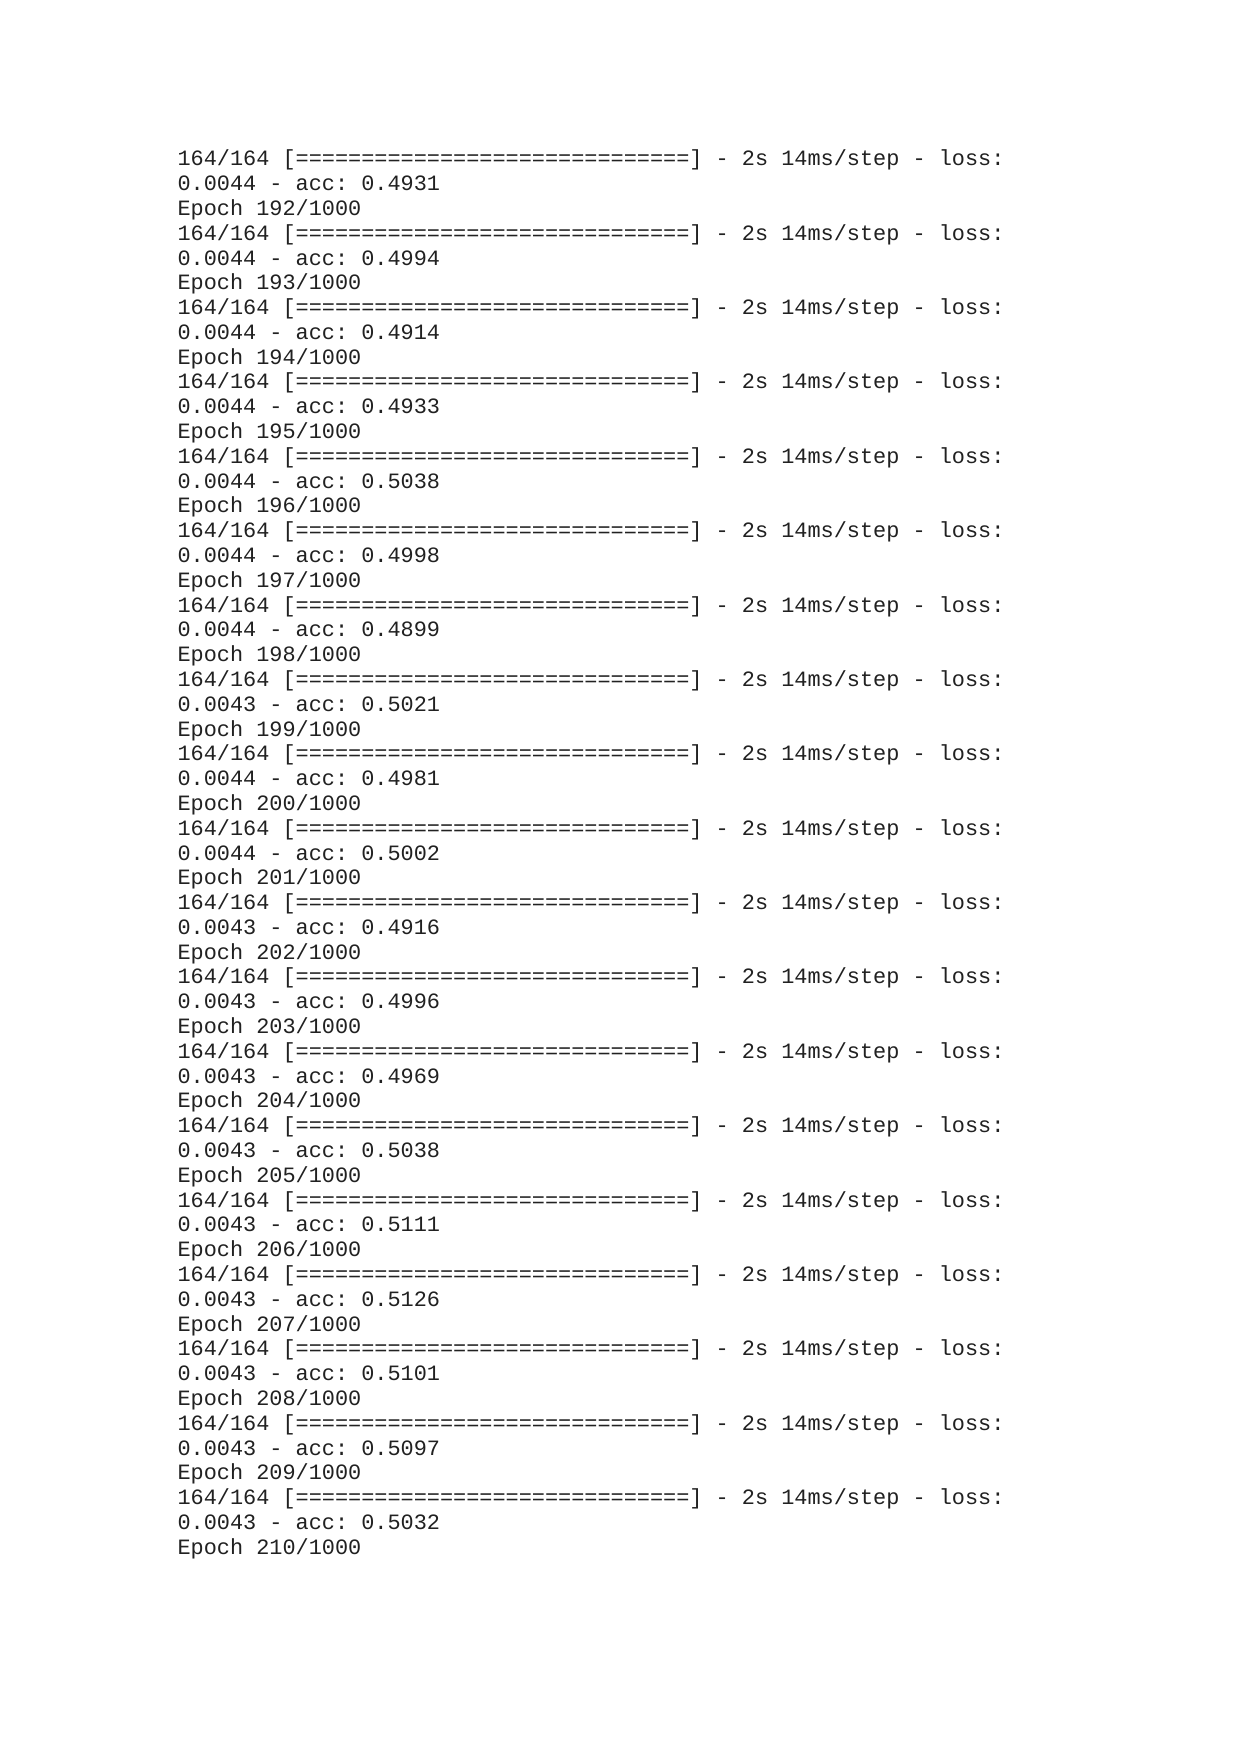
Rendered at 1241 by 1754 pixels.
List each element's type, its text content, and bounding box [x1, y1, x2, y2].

text Epoch 192/1000 [177, 197, 1063, 222]
text Epoch 198/1000 [177, 643, 1063, 668]
text 164/164 [==============================] - 2s 14ms/step - loss: 0.0043 - acc: 0.4916 [177, 891, 1063, 941]
text 164/164 [==============================] - 2s 14ms/step - loss: 0.0044 - acc: 0.5002 [177, 817, 1063, 867]
text 164/164 [==============================] - 2s 14ms/step - loss: 0.0044 - acc: 0.4998 [177, 519, 1063, 569]
text 164/164 [==============================] - 2s 14ms/step - loss: 0.0044 - acc: 0.4899 [177, 594, 1063, 643]
text 164/164 [==============================] - 2s 14ms/step - loss: 0.0043 - acc: 0.4969 [177, 1040, 1063, 1090]
text 164/164 [==============================] - 2s 14ms/step - loss: 0.0044 - acc: 0.4981 [177, 743, 1063, 792]
text Epoch 208/1000 [177, 1387, 1063, 1412]
text Epoch 204/1000 [177, 1090, 1063, 1114]
text 164/164 [==============================] - 2s 14ms/step - loss: 0.0043 - acc: 0.4996 [177, 966, 1063, 1015]
text Epoch 197/1000 [177, 569, 1063, 594]
text Epoch 202/1000 [177, 941, 1063, 966]
text 164/164 [==============================] - 2s 14ms/step - loss: 0.0044 - acc: 0.4914 [177, 296, 1063, 346]
text 164/164 [==============================] - 2s 14ms/step - loss: 0.0043 - acc: 0.5021 [177, 668, 1063, 718]
text Epoch 209/1000 [177, 1462, 1063, 1486]
text 164/164 [==============================] - 2s 14ms/step - loss: 0.0043 - acc: 0.5101 [177, 1338, 1063, 1387]
text Epoch 203/1000 [177, 1015, 1063, 1040]
text Epoch 206/1000 [177, 1238, 1063, 1263]
text Epoch 207/1000 [177, 1313, 1063, 1338]
text Epoch 201/1000 [177, 867, 1063, 891]
text 164/164 [==============================] - 2s 14ms/step - loss: 0.0043 - acc: 0.5038 [177, 1114, 1063, 1164]
text 164/164 [==============================] - 2s 14ms/step - loss: 0.0044 - acc: 0.5038 [177, 445, 1063, 495]
text 164/164 [==============================] - 2s 14ms/step - loss: 0.0044 - acc: 0.4931 [177, 148, 1063, 197]
text Epoch 194/1000 [177, 346, 1063, 371]
text 164/164 [==============================] - 2s 14ms/step - loss: 0.0043 - acc: 0.5111 [177, 1189, 1063, 1238]
text 164/164 [==============================] - 2s 14ms/step - loss: 0.0043 - acc: 0.5097 [177, 1412, 1063, 1462]
text Epoch 205/1000 [177, 1164, 1063, 1189]
text Epoch 210/1000 [177, 1536, 1063, 1561]
text 164/164 [==============================] - 2s 14ms/step - loss: 0.0043 - acc: 0.5126 [177, 1263, 1063, 1313]
text Epoch 196/1000 [177, 495, 1063, 519]
text Epoch 200/1000 [177, 792, 1063, 817]
text 164/164 [==============================] - 2s 14ms/step - loss: 0.0044 - acc: 0.4933 [177, 371, 1063, 420]
text Epoch 199/1000 [177, 718, 1063, 743]
text 164/164 [==============================] - 2s 14ms/step - loss: 0.0044 - acc: 0.4994 [177, 222, 1063, 272]
text Epoch 195/1000 [177, 420, 1063, 445]
text 164/164 [==============================] - 2s 14ms/step - loss: 0.0043 - acc: 0.5032 [177, 1486, 1063, 1536]
text Epoch 193/1000 [177, 272, 1063, 296]
